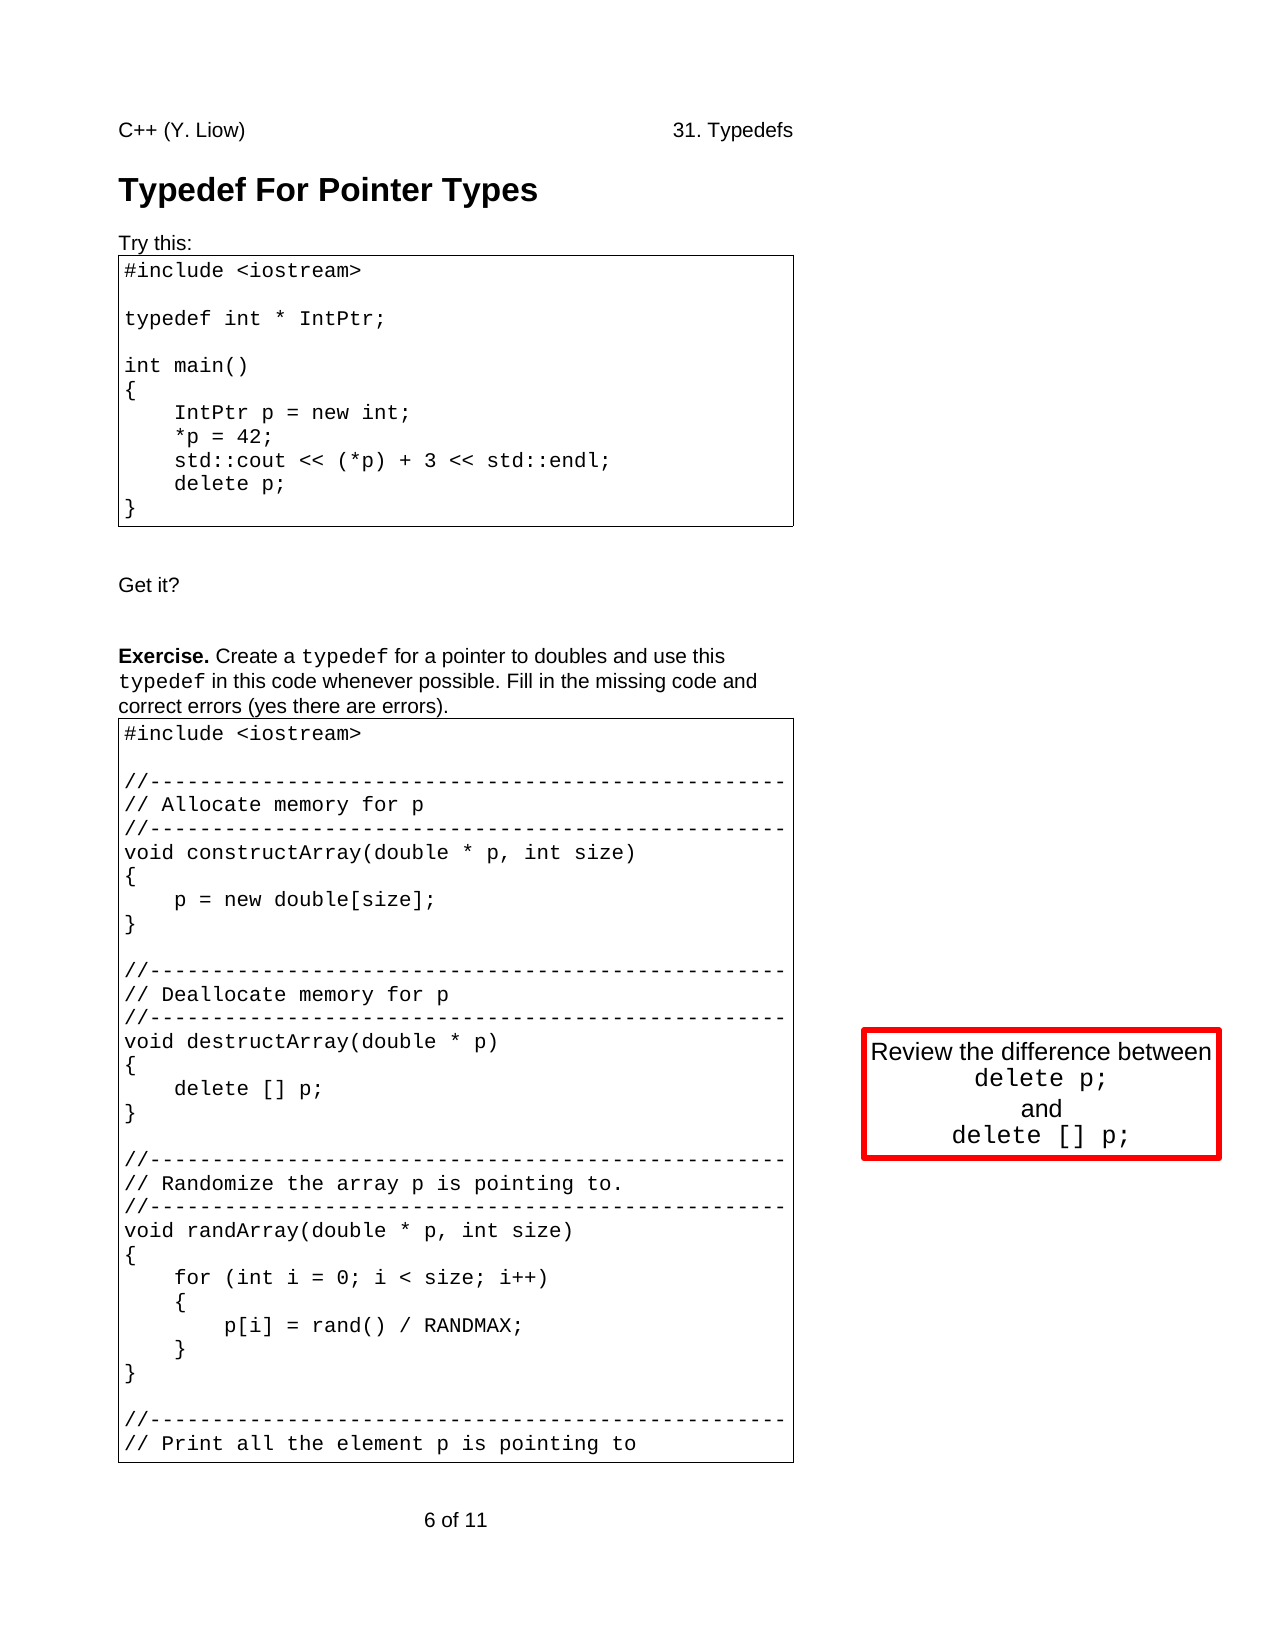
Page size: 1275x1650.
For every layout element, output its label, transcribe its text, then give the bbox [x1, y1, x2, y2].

table_header #include <iostream> //--------------------------------------------------- // Allocate memory for p //--------------------------------------------------- void constructArray(double * p, int size) { p = new double[size]; } //--------------------------------------------------- // Deallocate memory for p //--------------------------------------------------- void destructArray(double * p) { delete [] p; } //--------------------------------------------------- // Randomize the array p is pointing to. //--------------------------------------------------- void randArray(double * p, int size) { for (int i = 0; i < size; i++) { p[i] = rand() / RANDMAX; } } //--------------------------------------------------- // Print all the element p is pointing to [119, 719, 793, 1462]
table_header #include <iostream> typedef int * IntPtr; int main() { IntPtr p = new int; *p = 42; std::cout << (*p) + 3 << std::endl; delete p; } [119, 256, 793, 526]
text Get it? [118, 574, 793, 597]
text Exercise. Create a typedef for a pointer to doubles and use this typedef in this code whenever possible. Fill in the missing code and correct errors (yes there are errors). [118, 644, 793, 718]
text Typedef For Pointer Types [118, 171, 793, 208]
text Try this: [118, 231, 793, 254]
